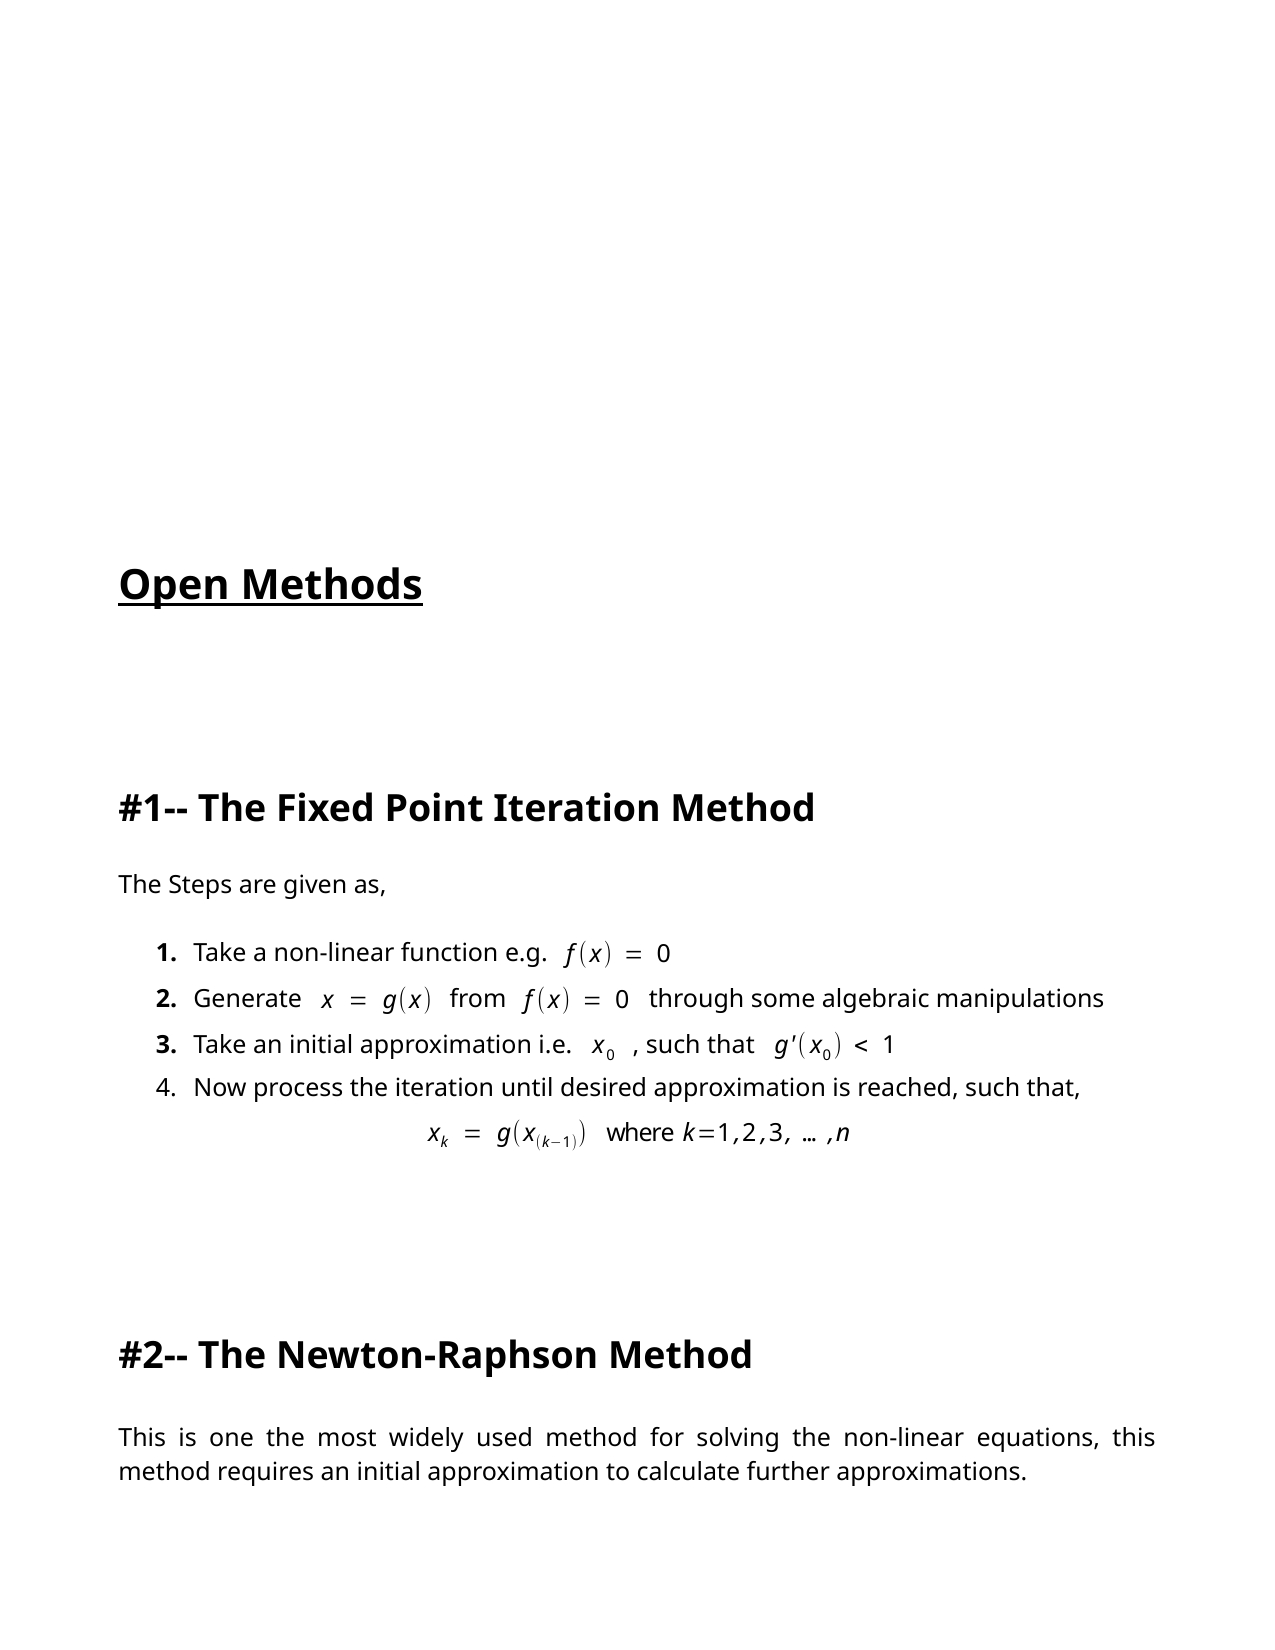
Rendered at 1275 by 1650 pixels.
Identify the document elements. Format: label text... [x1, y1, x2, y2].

list Now process the iteration until desired approximation is reached, such that, [156, 1070, 1157, 1104]
text Open Methods [118, 555, 1157, 611]
list Take a non-linear function e.g. [156, 935, 1157, 969]
text This is one the most widely used method for solving the non-linear equations, this method requires an initial approximation to calculate further approximations. [118, 1419, 1157, 1487]
list Take an initial approximation i.e., such that [156, 1027, 1157, 1064]
text #1-- The Fixed Point Iteration Method [118, 782, 1157, 833]
list Generatefromthrough some algebraic manipulations [156, 981, 1157, 1015]
text The Steps are given as, [118, 867, 1157, 901]
text #2-- The Newton-Raphson Method [118, 1328, 1157, 1379]
